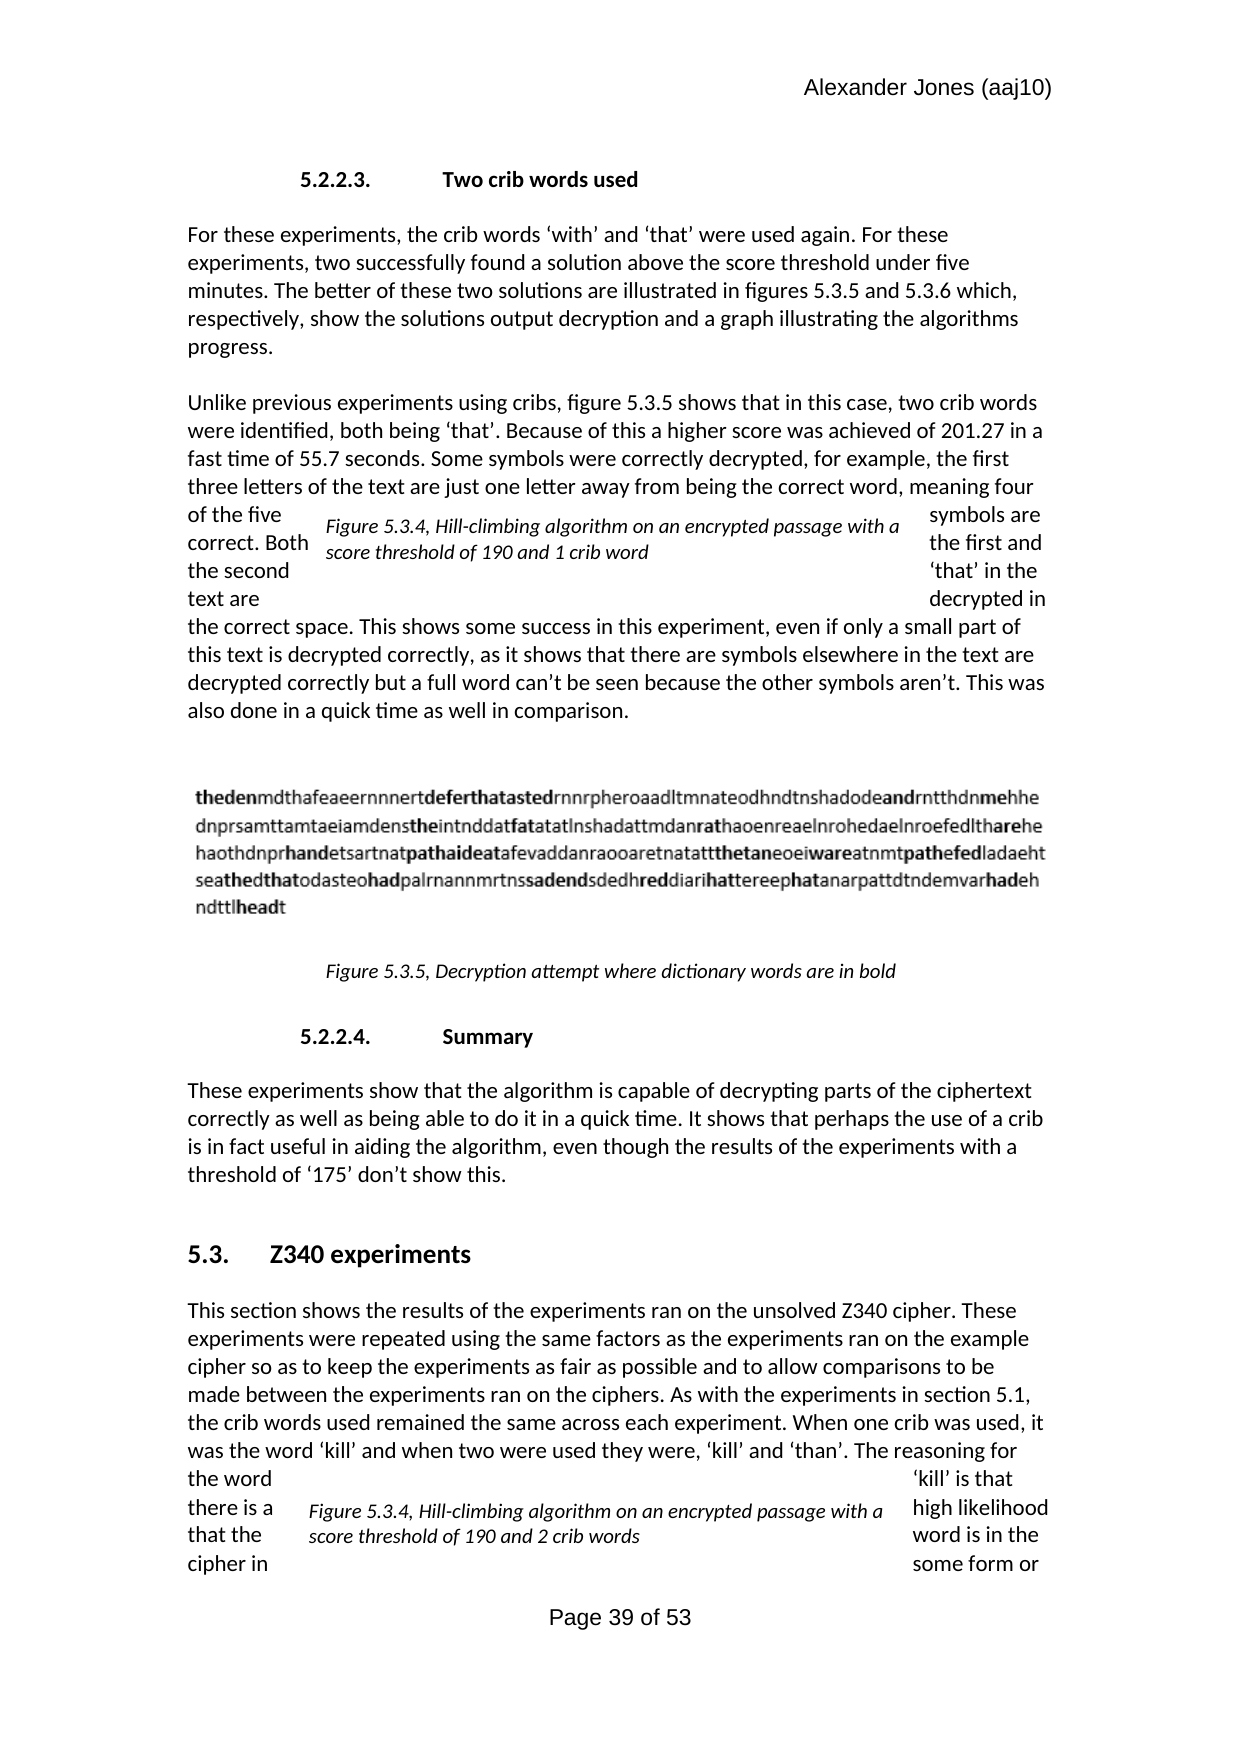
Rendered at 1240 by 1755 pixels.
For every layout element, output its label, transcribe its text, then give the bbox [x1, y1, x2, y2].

subtitle Summary [300, 1022, 1052, 1050]
text This section shows the results of the experiments ran on the unsolved Z340 cipher. These experiments were repeated using the same factors as the experiments ran on the example cipher so as to keep the experiments as fair as possible and to allow comparisons to be made between the experiments ran on the ciphers. As with the experiments in section 5.1, the crib words used remained the same across each experiment. When one crib was used, it was the word ‘kill’ and when two were used they were, ‘kill’ and ‘than’. The reasoning for the word ‘kill’ is that there is a high likelihood that the word is in the cipher in some form or another, for example, as ‘kill’, ‘killing’ or ‘killed’. This is because of the context of the cipher, being sent by the Zodiac killer and because the word appeared in the Z408 cipher 4 times in total. The word ‘than’ is used as it is a common English word and appeared in the Z408 cipher twice. [187, 1296, 1052, 1577]
text Figure 5.3.5, Decryption attempt where dictionary words are in bold [326, 959, 914, 984]
subtitle Two crib words used [300, 165, 1052, 193]
text Figure 5.3.4, Hill-climbing algorithm on an encrypted passage with a score threshold of 190 and 1 crib word [326, 513, 914, 564]
text These experiments show that the algorithm is capable of decrypting parts of the ciphertext correctly as well as being able to do it in a quick time. It shows that perhaps the use of a crib is in fact useful in aiding the algorithm, even though the results of the experiments with a threshold of ‘175’ don’t show this. [187, 1076, 1052, 1188]
text For these experiments, the crib words ‘with’ and ‘that’ were used again. For these experiments, two successfully found a solution above the score threshold under five minutes. The better of these two solutions are illustrated in figures 5.3.5 and 5.3.6 which, respectively, show the solutions output decryption and a graph illustrating the algorithms progress. [187, 220, 1052, 360]
text Figure 5.3.4, Hill-climbing algorithm on an encrypted passage with a score threshold of 190 and 2 crib words [309, 1498, 897, 1549]
text Unlike previous experiments using cribs, figure 5.3.5 shows that in this case, two crib words were identified, both being ‘that’. Because of this a higher score was achieved of 201.27 in a fast time of 55.7 seconds. Some symbols were correctly decrypted, for example, the first three letters of the text are just one letter away from being the correct word, meaning four of the five symbols are correct. Both the first and the second ‘that’ in the text are decrypted in the correct space. This shows some success in this experiment, even if only a small part of this text is decrypted correctly, as it shows that there are symbols elsewhere in the text are decrypted correctly but a full word can’t be seen because the other symbols aren’t. This was also done in a quick time as well in comparison. [187, 388, 1052, 724]
subtitle Z340 experiments [187, 1237, 1052, 1270]
